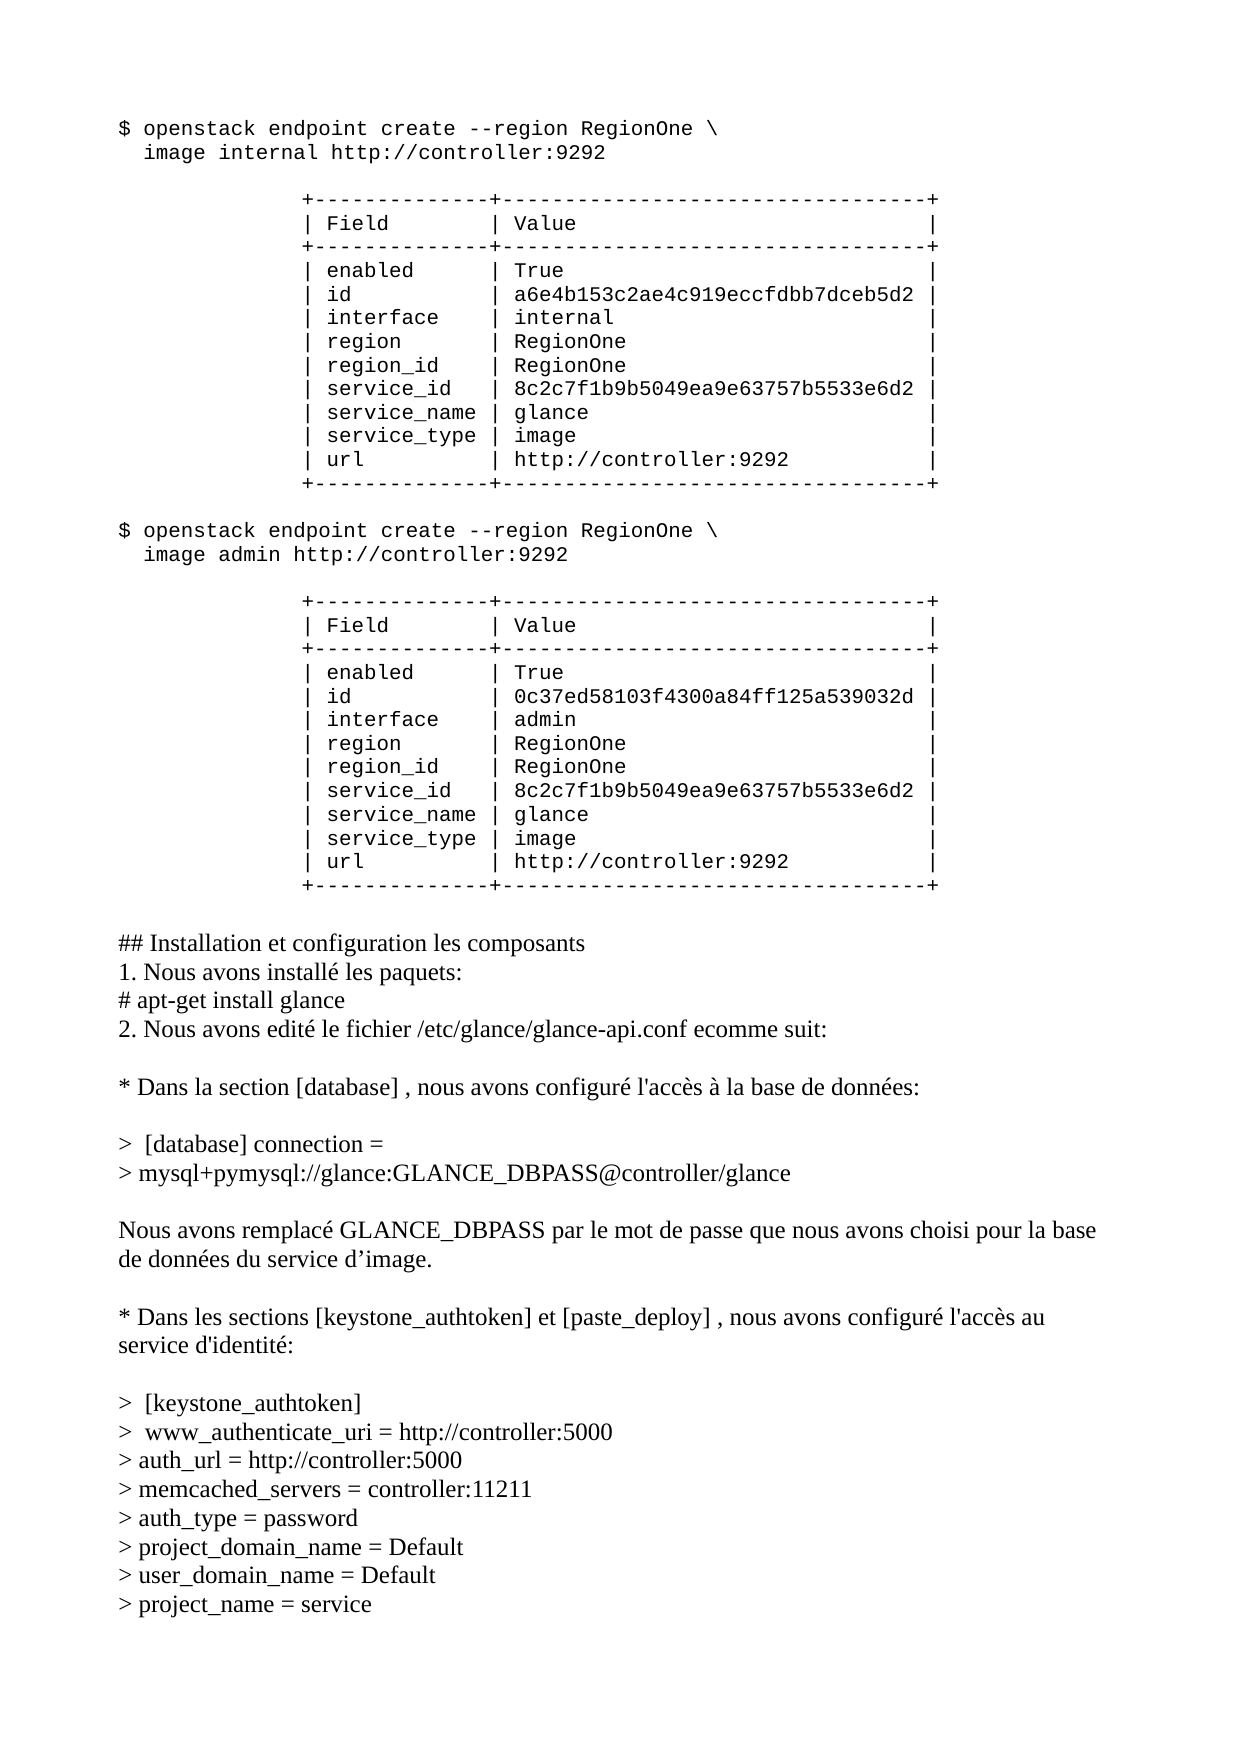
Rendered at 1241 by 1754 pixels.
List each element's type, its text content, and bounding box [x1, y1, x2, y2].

text * Dans la section [database] , nous avons configuré l'accès à la base de données: [118, 1072, 1122, 1100]
text | id | a6e4b153c2ae4c919eccfdbb7dceb5d2 | [118, 284, 1122, 307]
text | service_name | glance | [118, 402, 1122, 426]
text > www_authenticate_uri = http://controller:5000 [118, 1417, 1122, 1445]
text | region_id | RegionOne | [118, 354, 1122, 378]
text > project_name = service [118, 1589, 1122, 1618]
text | service_id | 8c2c7f1b9b5049ea9e63757b5533e6d2 | [118, 780, 1122, 804]
text > project_domain_name = Default [118, 1532, 1122, 1560]
text +--------------+----------------------------------+ [118, 638, 1122, 662]
text $ openstack endpoint create --region RegionOne \ [118, 118, 1122, 142]
text > auth_url = http://controller:5000 [118, 1445, 1122, 1474]
text | region | RegionOne | [118, 331, 1122, 354]
text +--------------+----------------------------------+ [118, 875, 1122, 898]
text +--------------+----------------------------------+ [118, 473, 1122, 496]
text $ openstack endpoint create --region RegionOne \ [118, 520, 1122, 544]
text +--------------+----------------------------------+ [118, 591, 1122, 615]
text > auth_type = password [118, 1503, 1122, 1532]
text > user_domain_name = Default [118, 1560, 1122, 1589]
text | service_type | image | [118, 827, 1122, 851]
text +--------------+----------------------------------+ [118, 236, 1122, 260]
text +--------------+----------------------------------+ [118, 189, 1122, 213]
text | service_id | 8c2c7f1b9b5049ea9e63757b5533e6d2 | [118, 378, 1122, 402]
text 1. Nous avons installé les paquets: [118, 957, 1122, 985]
text | url | http://controller:9292 | [118, 449, 1122, 473]
text | Field | Value | [118, 615, 1122, 638]
text | enabled | True | [118, 260, 1122, 284]
text > [keystone_authtoken] [118, 1388, 1122, 1417]
text ## Installation et configuration les composants [118, 928, 1122, 957]
text | Field | Value | [118, 213, 1122, 236]
text * Dans les sections [keystone_authtoken] et [paste_deploy] , nous avons configuré l'accès au service d'identité: [118, 1302, 1122, 1359]
text Nous avons remplacé GLANCE_DBPASS par le mot de passe que nous avons choisi pour la base de données du service d’image. [118, 1215, 1122, 1273]
text | service_type | image | [118, 426, 1122, 449]
text | region | RegionOne | [118, 733, 1122, 757]
text # apt-get install glance [118, 985, 1122, 1014]
text 2. Nous avons edité le fichier /etc/glance/glance-api.conf ecomme suit: [118, 1014, 1122, 1043]
text image internal http://controller:9292 [118, 142, 1122, 165]
text | region_id | RegionOne | [118, 757, 1122, 780]
text | url | http://controller:9292 | [118, 851, 1122, 875]
text > [database] connection = [118, 1129, 1122, 1158]
text | enabled | True | [118, 662, 1122, 686]
text | service_name | glance | [118, 804, 1122, 827]
text | interface | internal | [118, 307, 1122, 331]
text | id | 0c37ed58103f4300a84ff125a539032d | [118, 686, 1122, 709]
text | interface | admin | [118, 709, 1122, 733]
text > mysql+pymysql://glance:GLANCE_DBPASS@controller/glance [118, 1158, 1122, 1187]
text image admin http://controller:9292 [118, 544, 1122, 567]
text > memcached_servers = controller:11211 [118, 1474, 1122, 1503]
